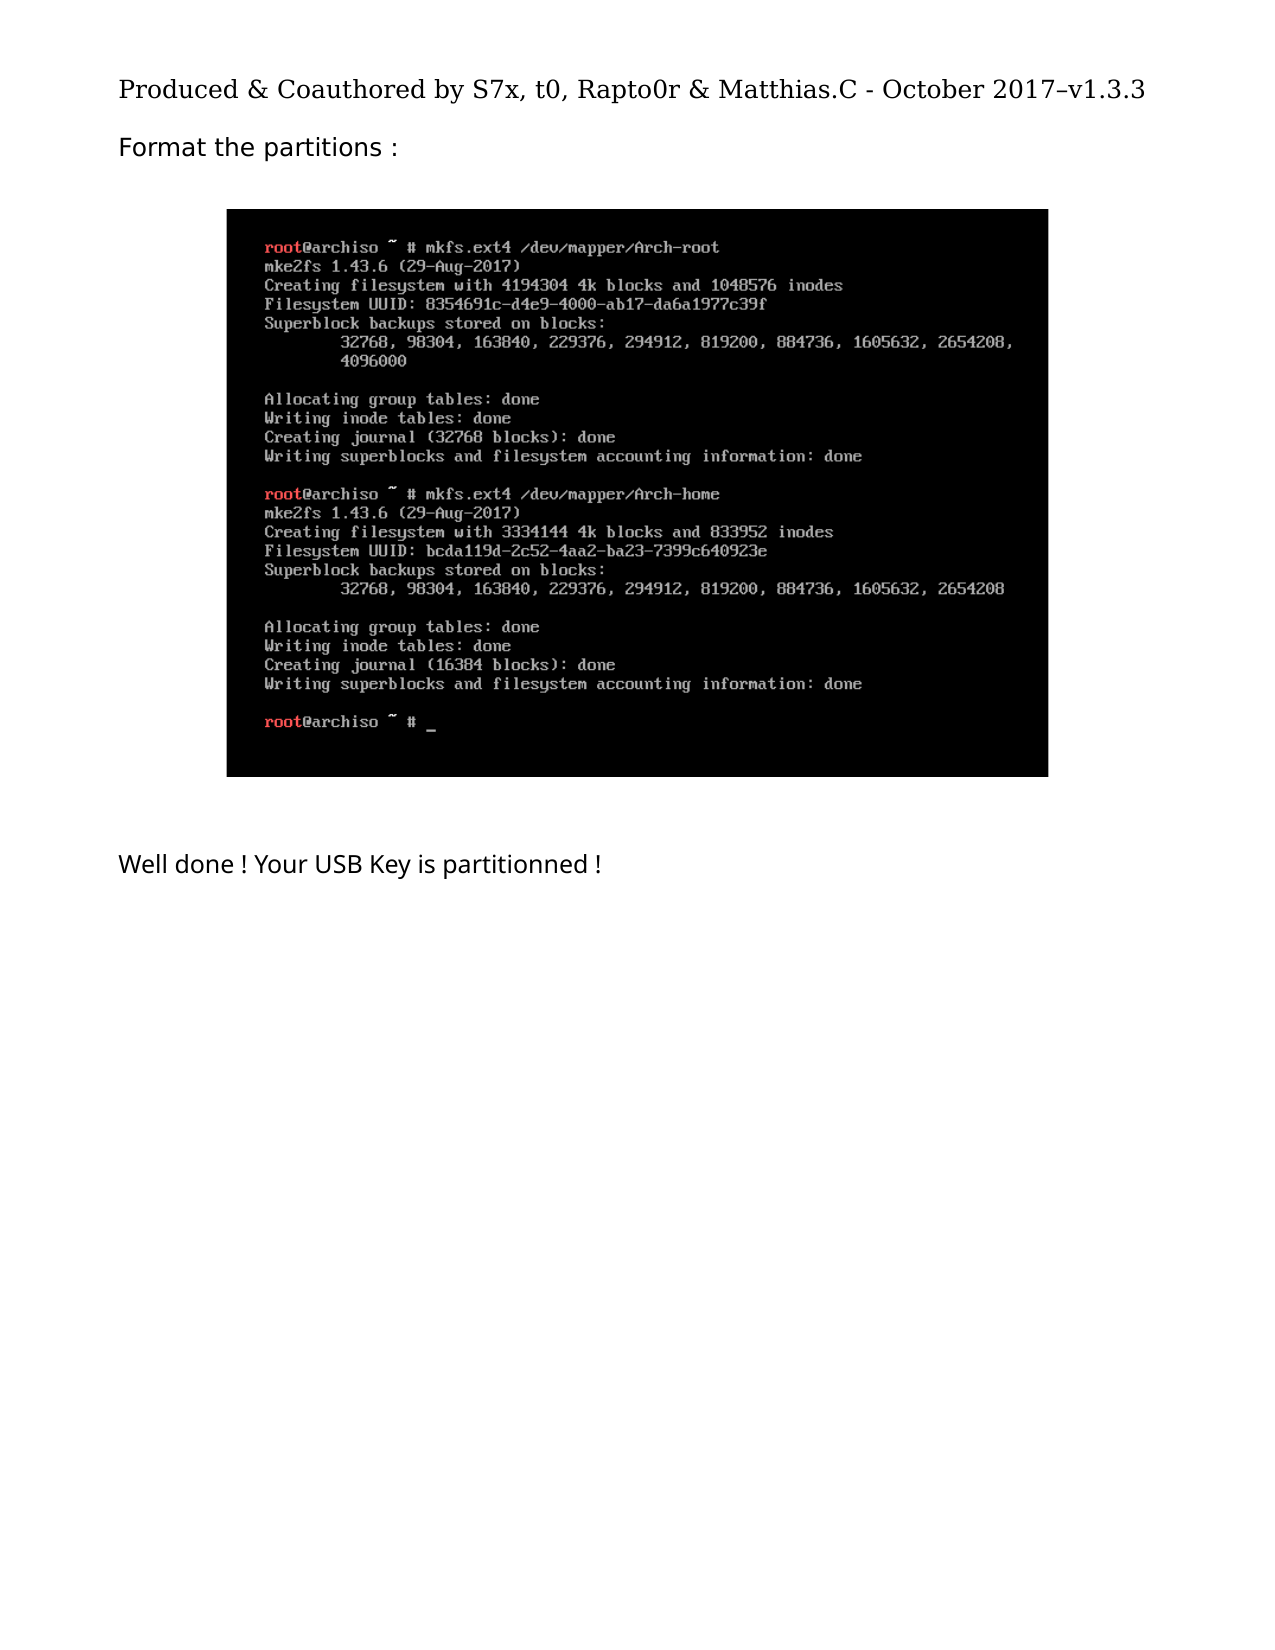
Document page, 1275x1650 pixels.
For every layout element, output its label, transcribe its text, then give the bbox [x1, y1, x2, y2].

picture [226, 209, 1049, 777]
text Format the partitions : [118, 134, 1157, 163]
text Well done ! Your USB Key is partitionned ! [118, 846, 1157, 880]
